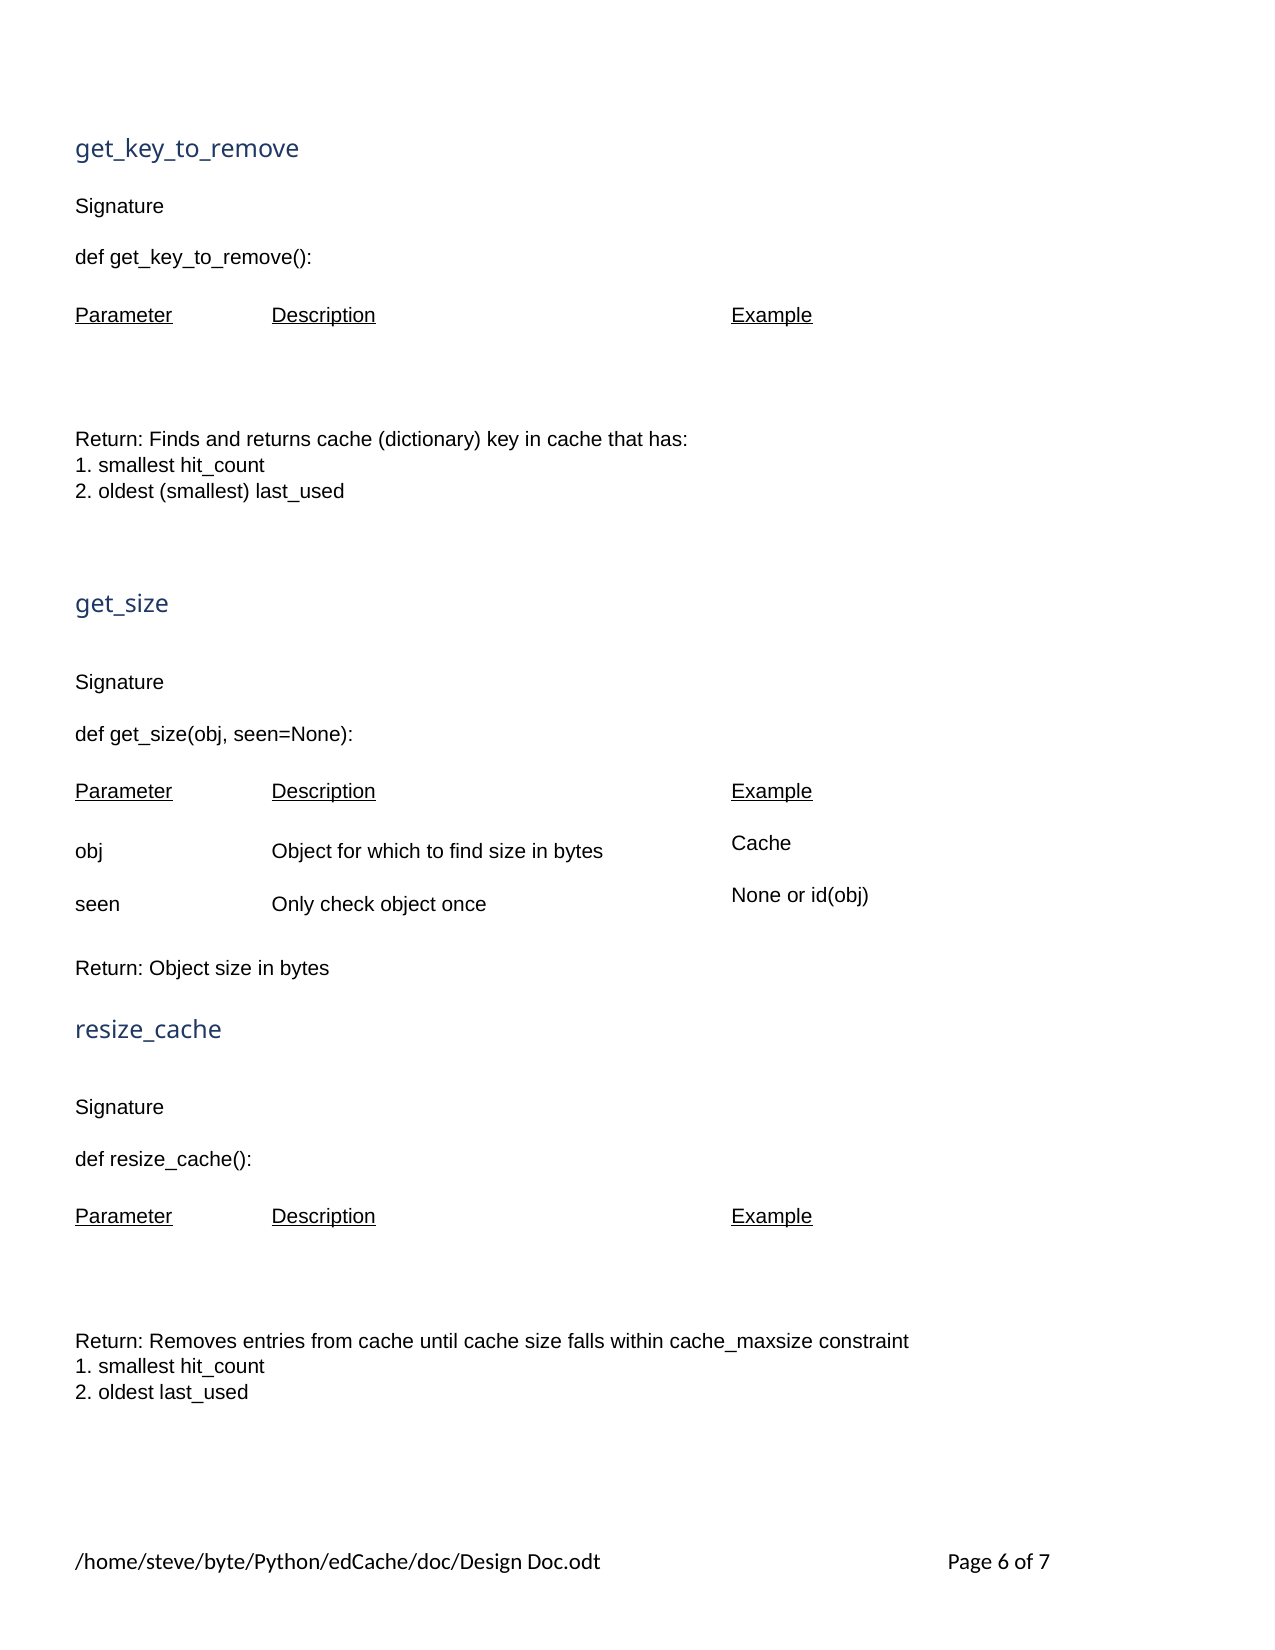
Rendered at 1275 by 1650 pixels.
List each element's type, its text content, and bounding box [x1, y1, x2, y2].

table_cell obj [75, 825, 271, 877]
table_header Parameter [75, 1198, 271, 1251]
table_cell [271, 1251, 731, 1303]
table_header Parameter [75, 297, 271, 349]
text Signature [75, 193, 1200, 217]
subtitle get_key_to_remove [75, 131, 1200, 165]
table_cell None or id(obj) [731, 878, 1200, 930]
table_cell Only check object once [271, 878, 731, 930]
text 2. oldest last_used [75, 1380, 1200, 1404]
table_header Description [271, 1198, 731, 1251]
text Return: Finds and returns cache (dictionary) key in cache that has: [75, 427, 1200, 451]
text def resize_cache(): [75, 1147, 1200, 1171]
table_cell Object for which to find size in bytes [271, 825, 731, 877]
table_header Parameter [75, 773, 271, 825]
table_cell seen [75, 878, 271, 930]
table_cell [75, 349, 271, 401]
table_header Description [271, 773, 731, 825]
text def get_size(obj, seen=None): [75, 721, 1200, 745]
text Signature [75, 1095, 1200, 1119]
text 1. smallest hit_count [75, 453, 1200, 477]
text Signature [75, 670, 1200, 694]
table_cell [731, 1251, 1200, 1303]
table_header Example [731, 297, 1200, 349]
table_cell [75, 1251, 271, 1303]
subtitle get_size [75, 586, 1200, 620]
table_header Example [731, 773, 1200, 825]
subtitle resize_cache [75, 1011, 1200, 1045]
text 2. oldest (smallest) last_used [75, 479, 1200, 503]
table_cell [271, 349, 731, 401]
text 1. smallest hit_count [75, 1354, 1200, 1378]
text def get_key_to_remove(): [75, 245, 1200, 269]
table_header Description [271, 297, 731, 349]
table_cell Cache [731, 825, 1200, 877]
text Return: Object size in bytes [75, 956, 1200, 979]
table_cell [731, 349, 1200, 401]
table_header Example [731, 1198, 1200, 1251]
text Return: Removes entries from cache until cache size falls within cache_maxsize constraint [75, 1328, 1200, 1352]
